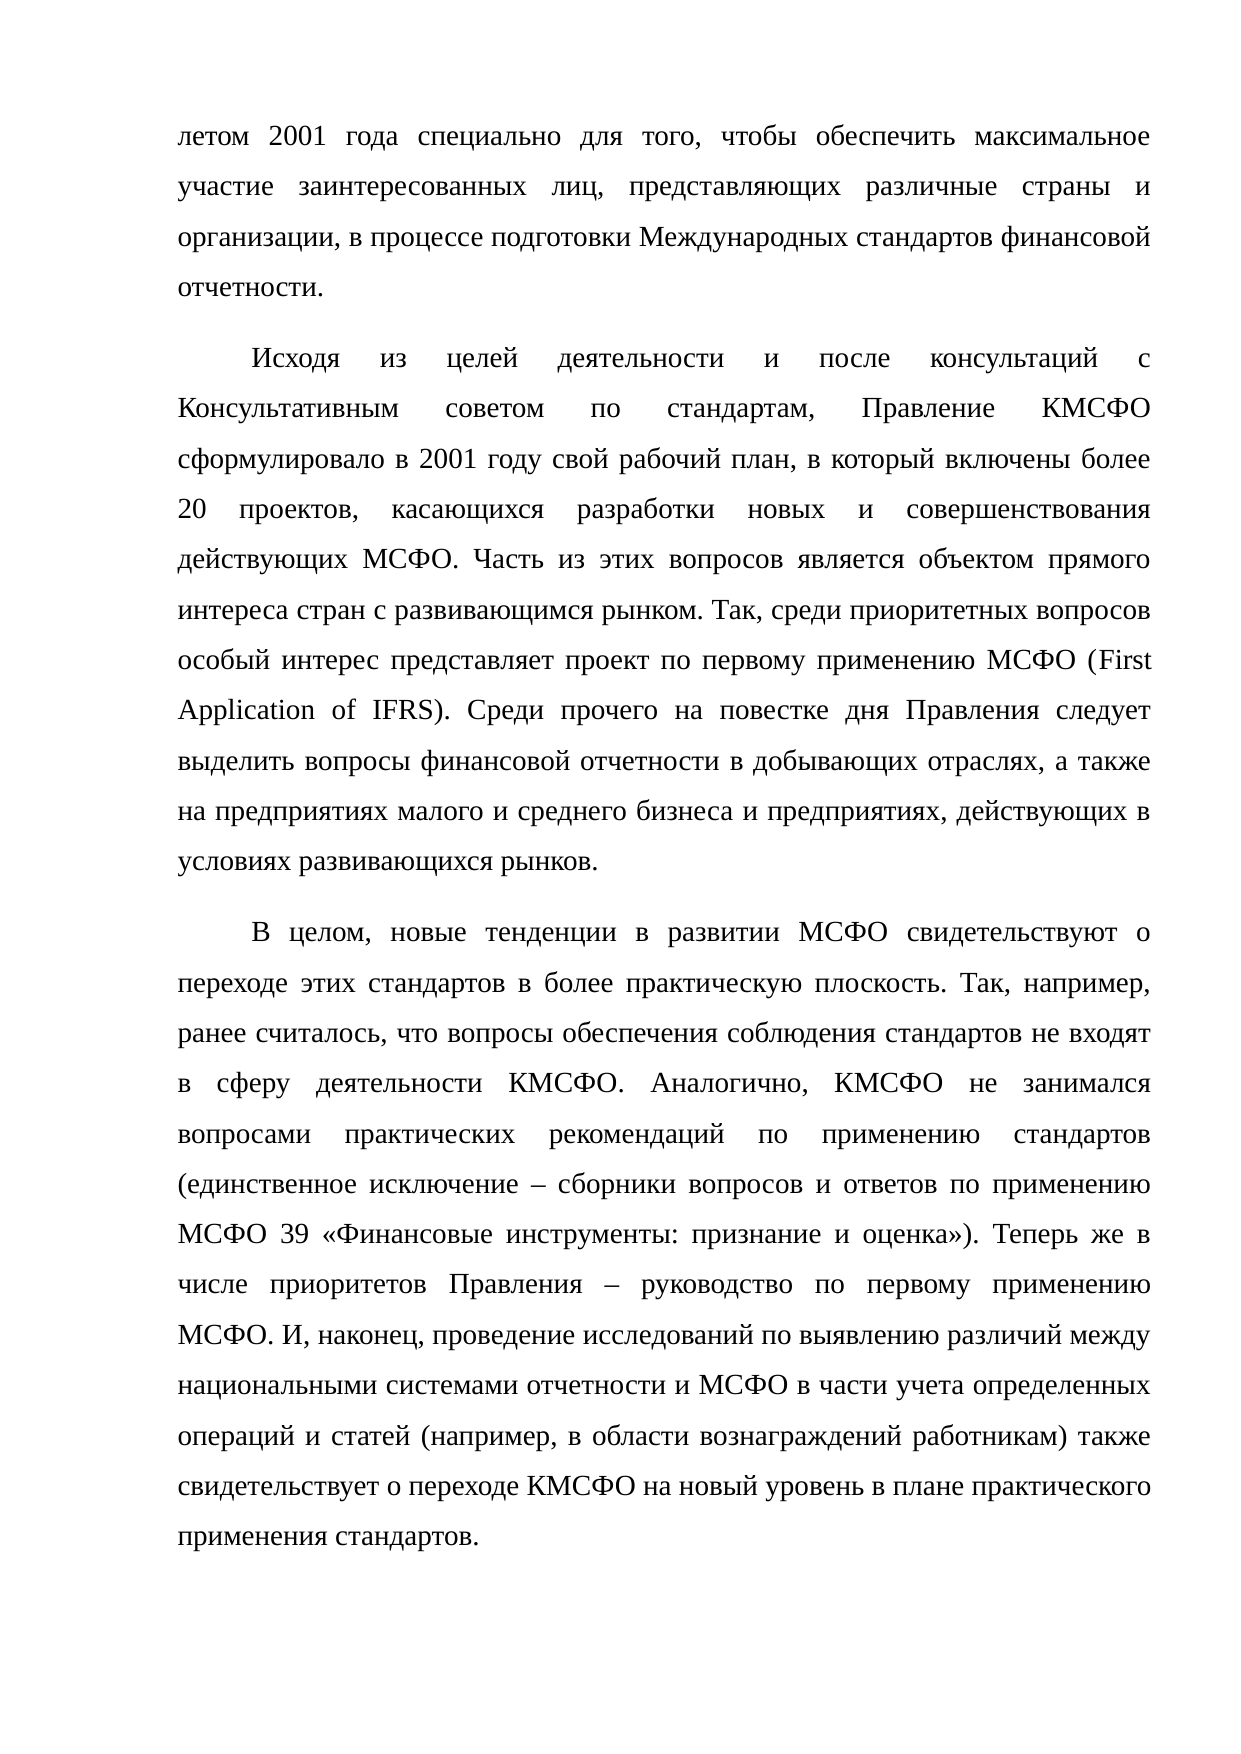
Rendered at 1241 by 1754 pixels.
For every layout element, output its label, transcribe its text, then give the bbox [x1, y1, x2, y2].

text Исходя из целей деятельности и после консультаций с Консультативным советом по стандартам, Правление КМСФО сформулировало в 2001 году свой рабочий план, в который включены более 20 проектов, касающихся разработки новых и совершенствования действующих МСФО. Часть из этих вопросов является объектом прямого интереса стран с развивающимся рынком. Так, среди приоритетных вопросов особый интерес представляет проект по первому применению МСФО (First Application of IFRS). Среди прочего на повестке дня Правления следует выделить вопросы финансовой отчетности в добывающих отраслях, а также на предприятиях малого и среднего бизнеса и предприятиях, действующих в условиях развивающихся рынков. [177, 340, 1152, 877]
text В целом, новые тенденции в развитии МСФО свидетельствуют о переходе этих стандартов в более практическую плоскость. Так, например, ранее считалось, что вопросы обеспечения соблюдения стандартов не входят в сферу деятельности КМСФО. Аналогично, КМСФО не занимался вопросами практических рекомендаций по применению стандартов (единственное исключение – сборники вопросов и ответов по применению МСФО 39 «Финансовые инструменты: признание и оценка»). Теперь же в числе приоритетов Правления – руководство по первому применению МСФО. И, наконец, проведение исследований по выявлению различий между национальными системами отчетности и МСФО в части учета определенных операций и статей (например, в области вознаграждений работникам) также свидетельствует о переходе КМСФО на новый уровень в плане практического применения стандартов. [177, 914, 1152, 1552]
text летом 2001 года специально для того, чтобы обеспечить максимальное участие заинтересованных лиц, представляющих различные страны и организации, в процессе подготовки Международных стандартов финансовой отчетности. [177, 118, 1152, 303]
